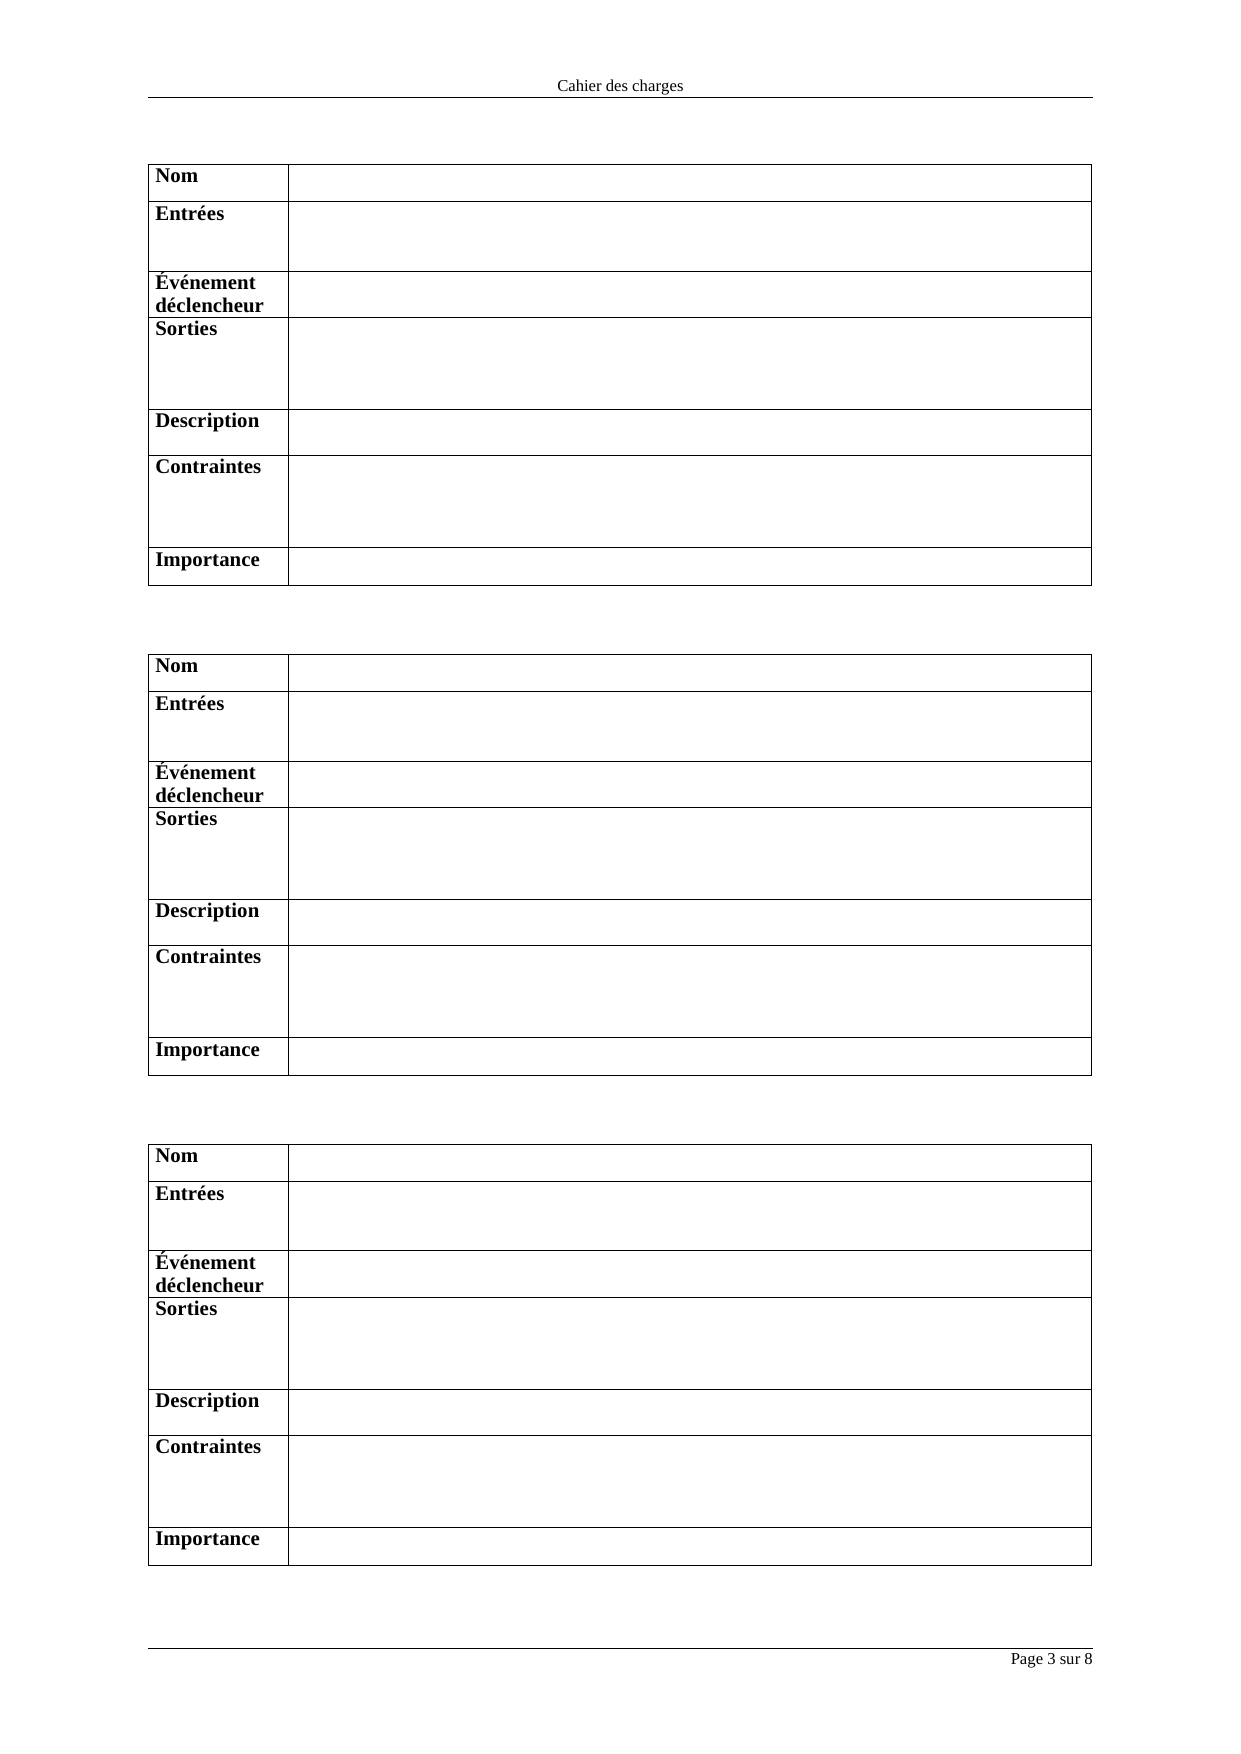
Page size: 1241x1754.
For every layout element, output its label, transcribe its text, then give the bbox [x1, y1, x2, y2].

table_cell Contraintes [149, 1436, 288, 1527]
table_cell Importance [149, 1528, 288, 1565]
table_cell Contraintes [149, 456, 288, 547]
table_cell Importance [149, 548, 288, 585]
table_header Nom [149, 655, 288, 691]
table_cell [289, 410, 1091, 455]
table_cell [289, 1298, 1091, 1389]
table_cell Contraintes [149, 946, 288, 1037]
table_cell [289, 808, 1091, 899]
table_cell Sorties [149, 318, 288, 409]
table_cell [289, 456, 1091, 547]
table_header Nom [149, 165, 288, 201]
table_cell [289, 692, 1091, 761]
table_cell Description [149, 1390, 288, 1435]
table_cell [289, 272, 1091, 317]
table_cell [289, 202, 1091, 271]
table_cell [289, 1528, 1091, 1565]
table_cell Description [149, 410, 288, 455]
table_cell [289, 318, 1091, 409]
table_cell Événement déclencheur [149, 762, 288, 807]
table_cell Événement déclencheur [149, 1251, 288, 1297]
table_cell Importance [149, 1038, 288, 1075]
table_cell [289, 762, 1091, 807]
table_cell [289, 1182, 1091, 1250]
table_cell Entrées [149, 202, 288, 271]
table_cell Entrées [149, 1182, 288, 1250]
table_header [289, 655, 1091, 691]
table_header [289, 1145, 1091, 1181]
table_header [289, 165, 1091, 201]
table_cell Événement déclencheur [149, 272, 288, 317]
table_cell [289, 1436, 1091, 1527]
table_cell [289, 900, 1091, 945]
table_cell [289, 946, 1091, 1037]
table_cell Description [149, 900, 288, 945]
table_cell Entrées [149, 692, 288, 761]
table_cell Sorties [149, 808, 288, 899]
table_header Nom [149, 1145, 288, 1181]
table_cell [289, 548, 1091, 585]
table_cell [289, 1038, 1091, 1075]
table_cell [289, 1251, 1091, 1297]
table_cell Sorties [149, 1298, 288, 1389]
table_cell [289, 1390, 1091, 1435]
